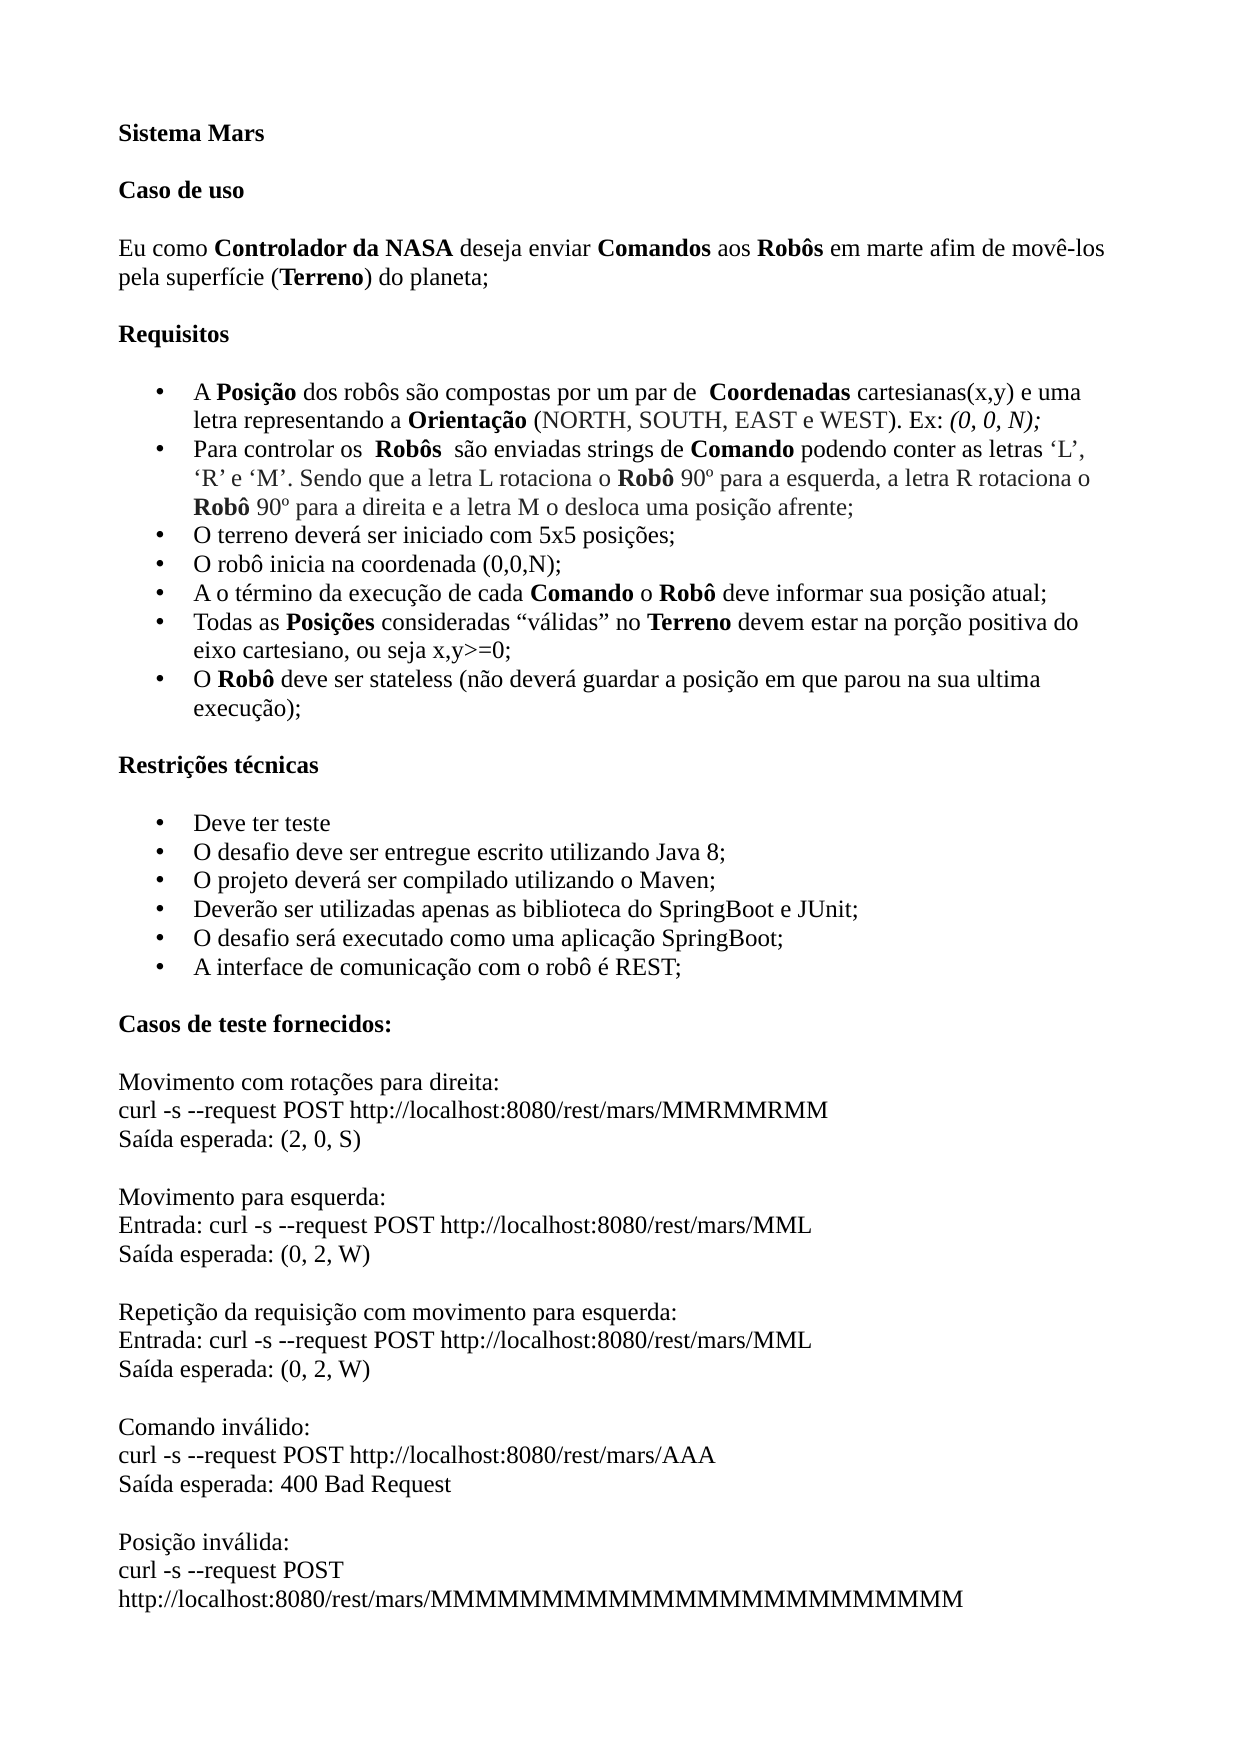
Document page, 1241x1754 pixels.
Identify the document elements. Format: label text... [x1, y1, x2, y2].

list O terreno deverá ser iniciado com 5x5 posições; [156, 521, 1122, 549]
list O robô inicia na coordenada (0,0,N); [156, 549, 1122, 578]
list Deve ter teste [156, 808, 1122, 837]
list Todas as Posições consideradas “válidas” no Terreno devem estar na porção positiva do eixo cartesiano, ou seja x,y>=0; [156, 607, 1122, 664]
list Para controlar os Robôs são enviadas strings de Comando podendo conter as letras ‘L’, ‘R’ e ‘M’. Sendo que a letra L rotaciona o Robô 90º para a esquerda, a letra R rotaciona o Robô 90º para a direita e a letra M o desloca uma posição afrente; [156, 434, 1122, 521]
list O desafio deve ser entregue escrito utilizando Java 8; [156, 837, 1122, 866]
text Entrada: curl -s --request POST http://localhost:8080/rest/mars/MML [118, 1211, 1122, 1239]
text Movimento com rotações para direita: [118, 1067, 1122, 1096]
text curl -s --request POST http://localhost:8080/rest/mars/AAA [118, 1441, 1122, 1469]
text Posição inválida: [118, 1527, 1122, 1556]
text Movimento para esquerda: [118, 1182, 1122, 1211]
text Comando inválido: [118, 1412, 1122, 1441]
text Sistema Mars [118, 118, 1122, 147]
text Caso de uso [118, 176, 1122, 204]
text Saída esperada: (0, 2, W) [118, 1354, 1122, 1383]
text Requisitos [118, 319, 1122, 348]
text curl -s --request POST http://localhost:8080/rest/mars/MMRMMRMM [118, 1096, 1122, 1124]
text Saída esperada: 400 Bad Request [118, 1469, 1122, 1498]
list Deverão ser utilizadas apenas as biblioteca do SpringBoot e JUnit; [156, 894, 1122, 923]
text Restrições técnicas [118, 751, 1122, 779]
text Casos de teste fornecidos: [118, 1009, 1122, 1038]
list A interface de comunicação com o robô é REST; [156, 952, 1122, 981]
list A Posição dos robôs são compostas por um par de Coordenadas cartesianas(x,y) e uma letra representando a Orientação (NORTH, SOUTH, EAST e WEST). Ex: (0, 0, N); [156, 377, 1122, 434]
list O projeto deverá ser compilado utilizando o Maven; [156, 866, 1122, 894]
list A o término da execução de cada Comando o Robô deve informar sua posição atual; [156, 578, 1122, 607]
text Entrada: curl -s --request POST http://localhost:8080/rest/mars/MML [118, 1326, 1122, 1354]
text Saída esperada: (2, 0, S) [118, 1124, 1122, 1153]
list O desafio será executado como uma aplicação SpringBoot; [156, 923, 1122, 952]
text Eu como Controlador da NASA deseja enviar Comandos aos Robôs em marte afim de movê-los pela superfície (Terreno) do planeta; [118, 233, 1122, 291]
list O Robô deve ser stateless (não deverá guardar a posição em que parou na sua ultima execução); [156, 664, 1122, 722]
text Saída esperada: (0, 2, W) [118, 1239, 1122, 1268]
text curl -s --request POST http://localhost:8080/rest/mars/MMMMMMMMMMMMMMMMMMMMMMMM [118, 1556, 1122, 1613]
text Repetição da requisição com movimento para esquerda: [118, 1297, 1122, 1326]
